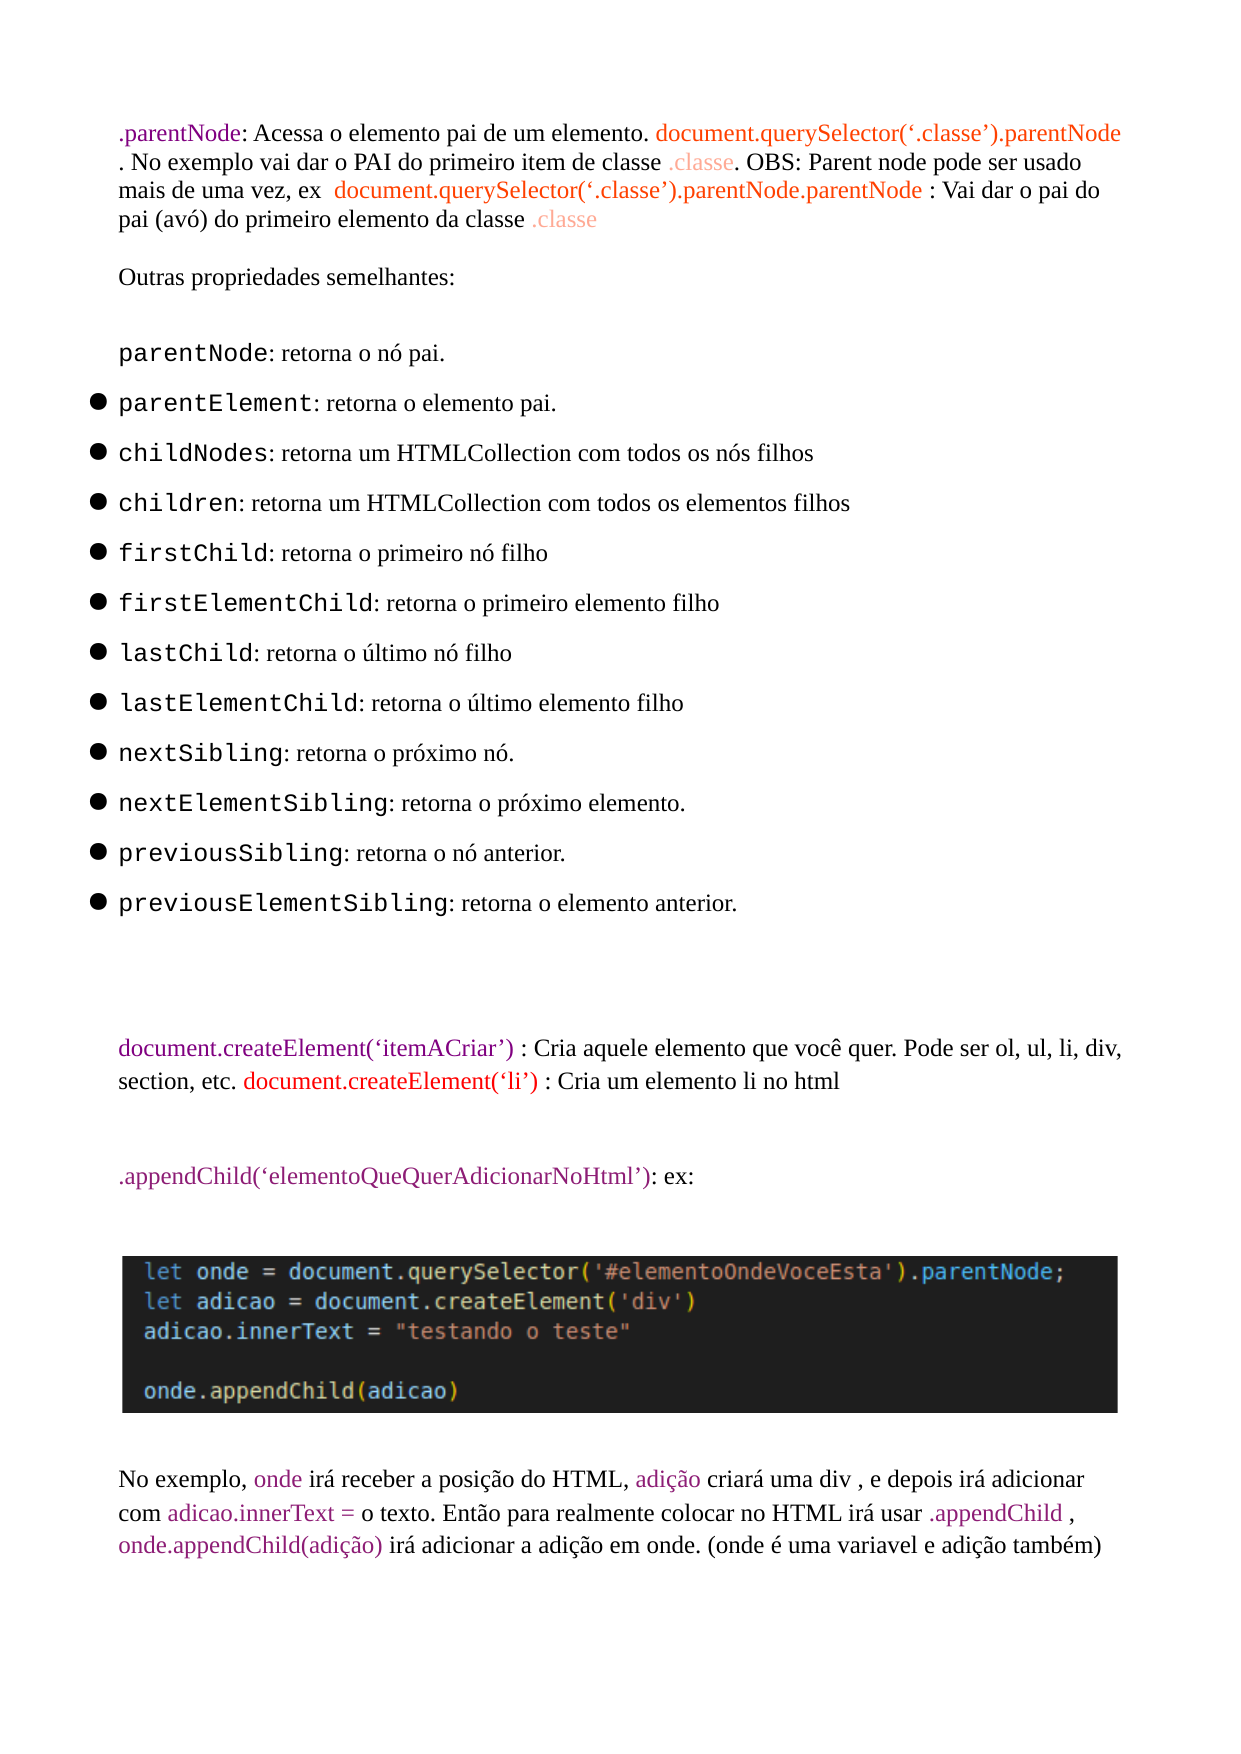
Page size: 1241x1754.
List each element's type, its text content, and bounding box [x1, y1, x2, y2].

list parentElement: retorna o elemento pai. [118, 388, 1122, 419]
text .appendChild(‘elementoQueQuerAdicionarNoHtml’): ex: [118, 1161, 1122, 1190]
list nextElementSibling: retorna o próximo elemento. [118, 788, 1122, 819]
list firstElementChild: retorna o primeiro elemento filho [118, 588, 1122, 619]
picture [122, 1256, 1118, 1413]
list nextSibling: retorna o próximo nó. [118, 738, 1122, 769]
text document.createElement(‘itemACriar’) : Cria aquele elemento que você quer. Pode ser ol, ul, li, div, section, etc. document.createElement(‘li’) : Cria um elemento li no html [118, 1033, 1122, 1095]
list children: retorna um HTMLCollection com todos os elementos filhos [118, 488, 1122, 519]
list previousSibling: retorna o nó anterior. [118, 838, 1122, 869]
list lastChild: retorna o último nó filho [118, 638, 1122, 669]
list childNodes: retorna um HTMLCollection com todos os nós filhos [118, 438, 1122, 469]
text parentNode: retorna o nó pai. [118, 338, 1122, 369]
list lastElementChild: retorna o último elemento filho [118, 688, 1122, 719]
list previousElementSibling: retorna o elemento anterior. [118, 888, 1122, 919]
list firstChild: retorna o primeiro nó filho [118, 538, 1122, 569]
text .parentNode: Acessa o elemento pai de um elemento. document.querySelector(‘.classe’).parentNode . No exemplo vai dar o PAI do primeiro item de classe .classe. OBS: Parent node pode ser usado mais de uma vez, ex document.querySelector(‘.classe’).parentNode.parentNode : Vai dar o pai do pai (avó) do primeiro elemento da classe .classe [118, 118, 1122, 233]
text No exemplo, onde irá receber a posição do HTML, adição criará uma div , e depois irá adicionar com adicao.innerText = o texto. Então para realmente colocar no HTML irá usar .appendChild , onde.appendChild(adição) irá adicionar a adição em onde. (onde é uma variavel e adição também) [118, 1464, 1122, 1559]
text Outras propriedades semelhantes: [118, 262, 1122, 291]
